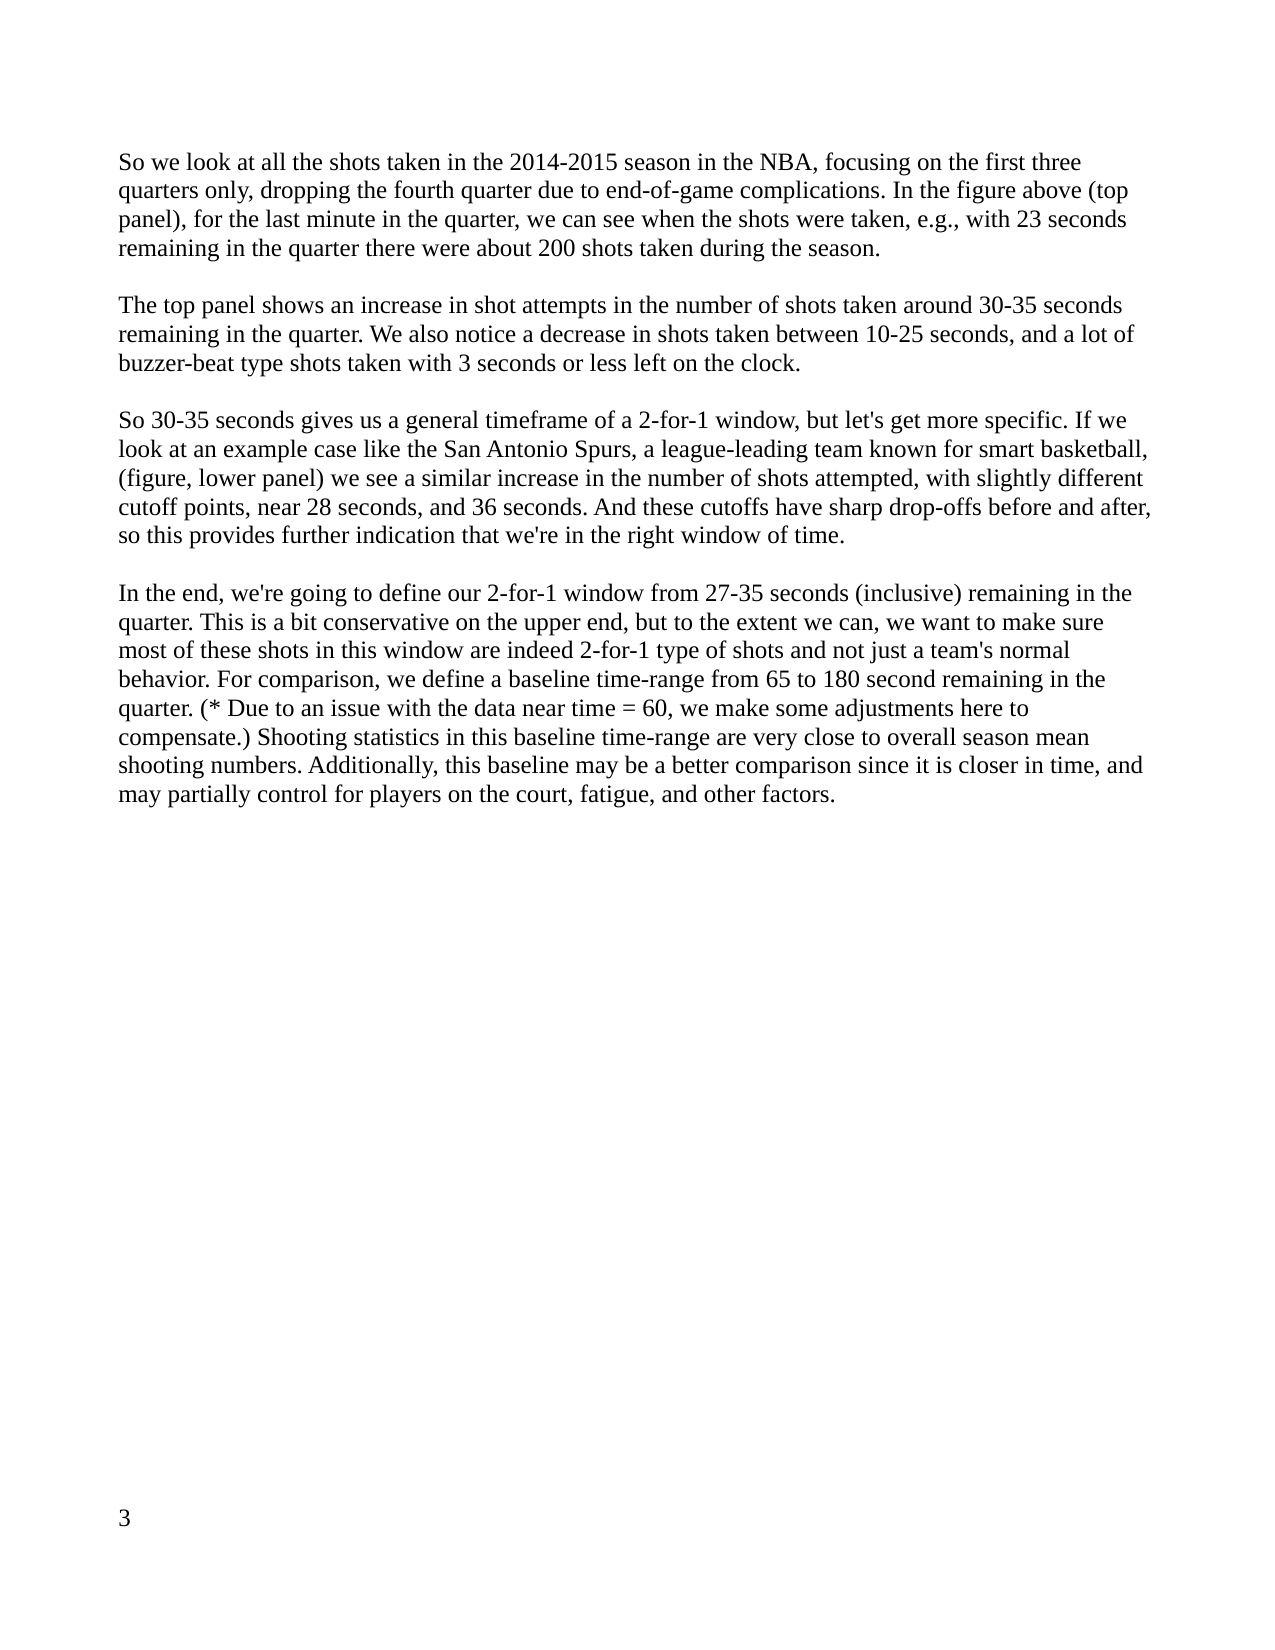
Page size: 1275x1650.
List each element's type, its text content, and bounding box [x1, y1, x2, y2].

text In the end, we're going to define our 2-for-1 window from 27-35 seconds (inclusive) remaining in the quarter. This is a bit conservative on the upper end, but to the extent we can, we want to make sure most of these shots in this window are indeed 2-for-1 type of shots and not just a team's normal behavior. For comparison, we define a baseline time-range from 65 to 180 second remaining in the quarter. (* Due to an issue with the data near time = 60, we make some adjustments here to compensate.) Shooting statistics in this baseline time-range are very close to overall season mean shooting numbers. Additionally, this baseline may be a better comparison since it is closer in time, and may partially control for players on the court, fatigue, and other factors. [118, 578, 1157, 808]
text So we look at all the shots taken in the 2014-2015 season in the NBA, focusing on the first three quarters only, dropping the fourth quarter due to end-of-game complications. In the figure above (top panel), for the last minute in the quarter, we can see when the shots were taken, e.g., with 23 seconds remaining in the quarter there were about 200 shots taken during the season. [118, 147, 1157, 262]
text So 30-35 seconds gives us a general timeframe of a 2-for-1 window, but let's get more specific. If we look at an example case like the San Antonio Spurs, a league-leading team known for smart basketball, (figure, lower panel) we see a similar increase in the number of shots attempted, with slightly different cutoff points, near 28 seconds, and 36 seconds. And these cutoffs have sharp drop-offs before and after, so this provides further indication that we're in the right window of time. [118, 406, 1157, 549]
text The top panel shows an increase in shot attempts in the number of shots taken around 30-35 seconds remaining in the quarter. We also notice a decrease in shots taken between 10-25 seconds, and a lot of buzzer-beat type shots taken with 3 seconds or less left on the clock. [118, 291, 1157, 377]
